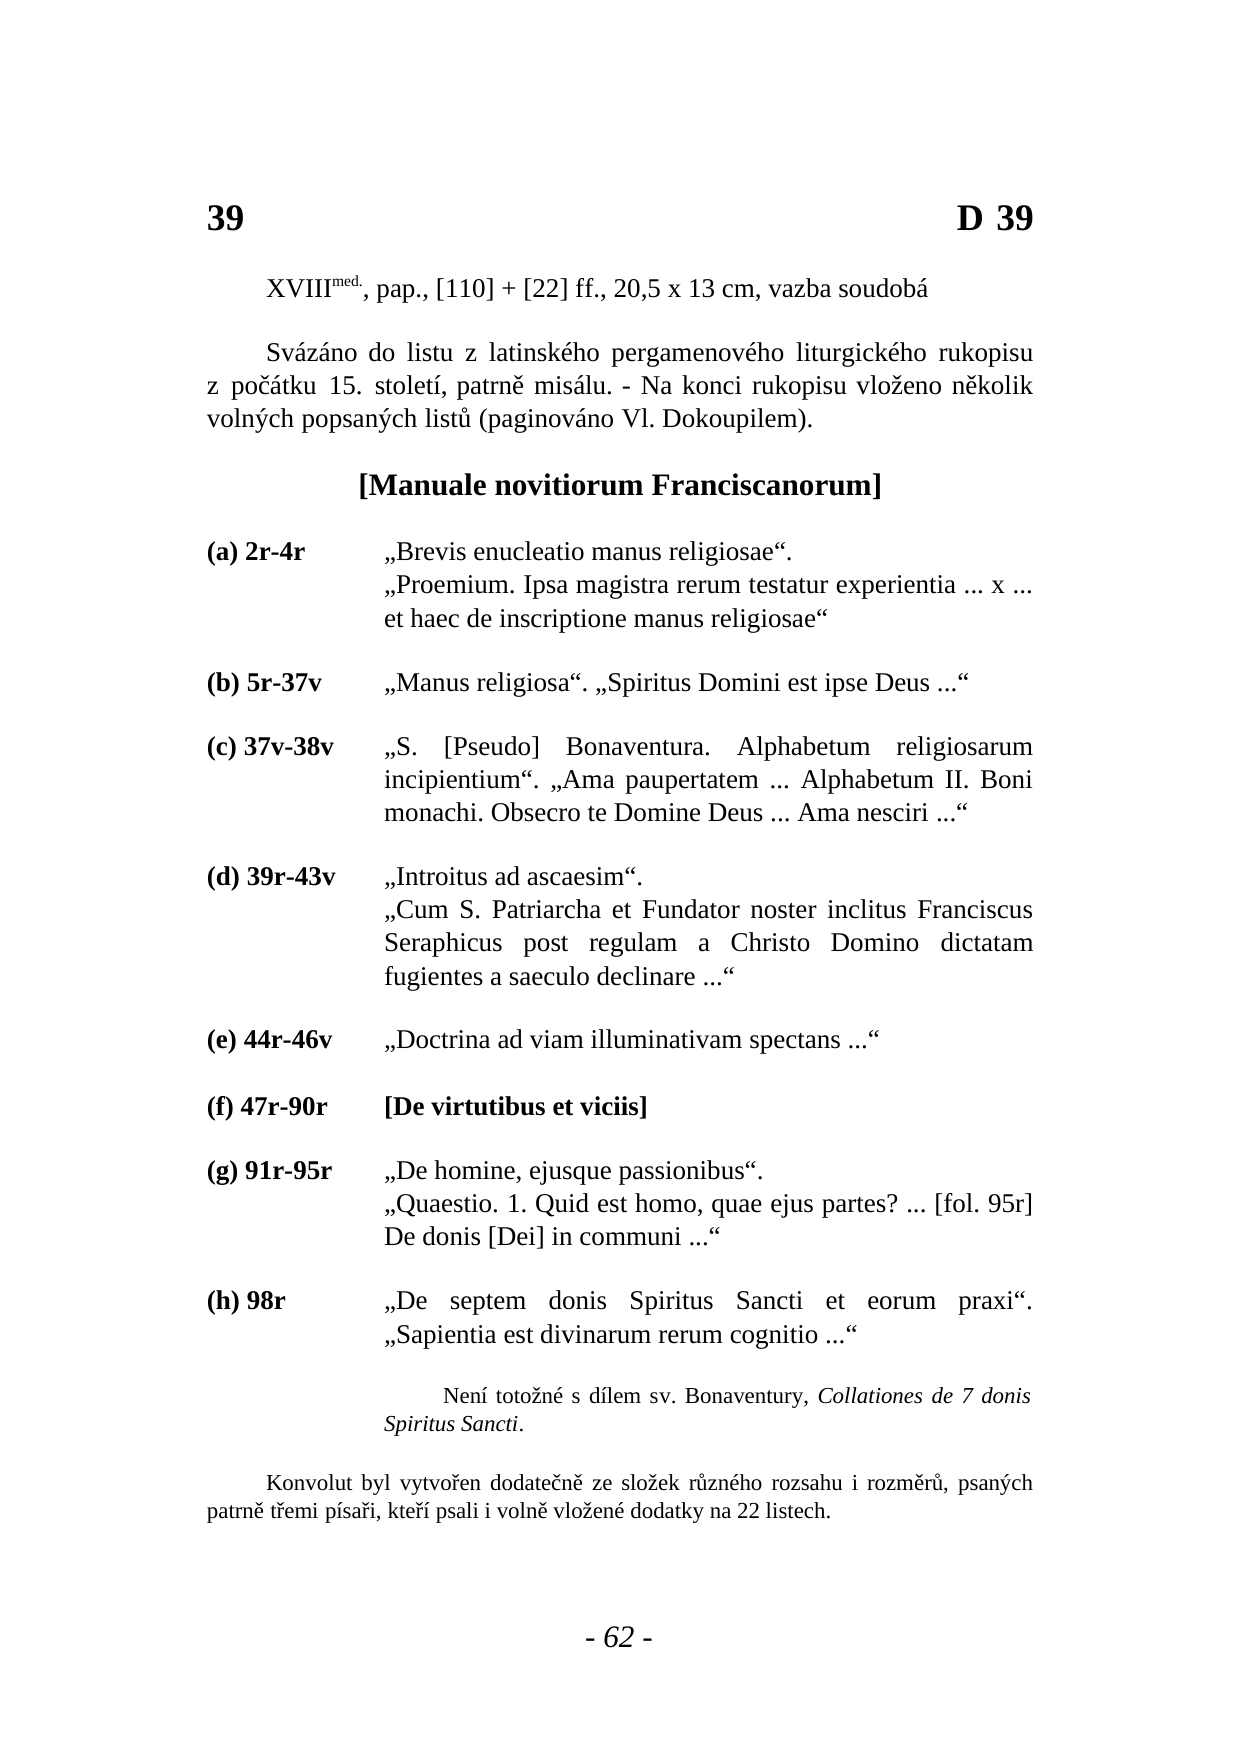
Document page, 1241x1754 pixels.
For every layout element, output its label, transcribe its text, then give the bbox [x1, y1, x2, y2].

text (a) 2r-4r „Brevis enucleatio manus religiosae“. [207, 535, 1033, 566]
text (b) 5r-37v „Manus religiosa“. „Spiritus Domini est ipse Deus ...“ [207, 666, 1033, 697]
text „Proemium. Ipsa magistra rerum testatur experientia ... x ... et haec de inscriptione manus religiosae“ [384, 568, 1033, 633]
text „Cum S. Patriarcha et Fundator noster inclitus Franciscus Seraphicus post regulam a Christo Domino dictatam fugientes a saeculo declinare ...“ [384, 893, 1033, 991]
text 39 D 39 [207, 195, 1033, 238]
text „Quaestio. 1. Quid est homo, quae ejus partes? ... [fol. 95r] De donis [Dei] in communi ...“ [384, 1187, 1033, 1252]
text XVIIImed., pap., [110] + [22] ff., 20,5 x 13 cm, vazba soudobá [266, 272, 1033, 303]
text [Manuale novitiorum Franciscanorum] [207, 466, 1033, 502]
text Svázáno do listu z latinského pergamenového liturgického rukopisu z počátku 15. století, patrně misálu. - Na konci rukopisu vloženo několik volných popsaných listů (paginováno Vl. Dokoupilem). [207, 336, 1033, 433]
text (e) 44r-46v „Doctrina ad viam illuminativam spectans ...“ [207, 1024, 1033, 1055]
text Není totožné s dílem sv. Bonaventury, Collationes de 7 donis Spiritus Sancti. [384, 1382, 1033, 1436]
text Konvolut byl vytvořen dodatečně ze složek různého rozsahu i rozměrů, psaných patrně třemi písaři, kteří psali i volně vložené dodatky na 22 listech. [207, 1469, 1033, 1523]
text (d) 39r-43v „Introitus ad ascaesim“. [207, 860, 1033, 891]
text (f) 47r-90r [De virtutibus et viciis] [207, 1090, 1033, 1121]
text (g) 91r-95r „De homine, ejusque passionibus“. [207, 1154, 1033, 1185]
text (h) 98r „De septem donis Spiritus Sancti et eorum praxi“. „Sapientia est divinarum rerum cognitio ...“ [207, 1284, 1033, 1349]
text (c) 37v-38v „S. [Pseudo] Bonaventura. Alphabetum religiosarum incipientium“. „Ama paupertatem ... Alphabetum II. Boni monachi. Obsecro te Domine Deus ... Ama nesciri ...“ [207, 729, 1033, 827]
